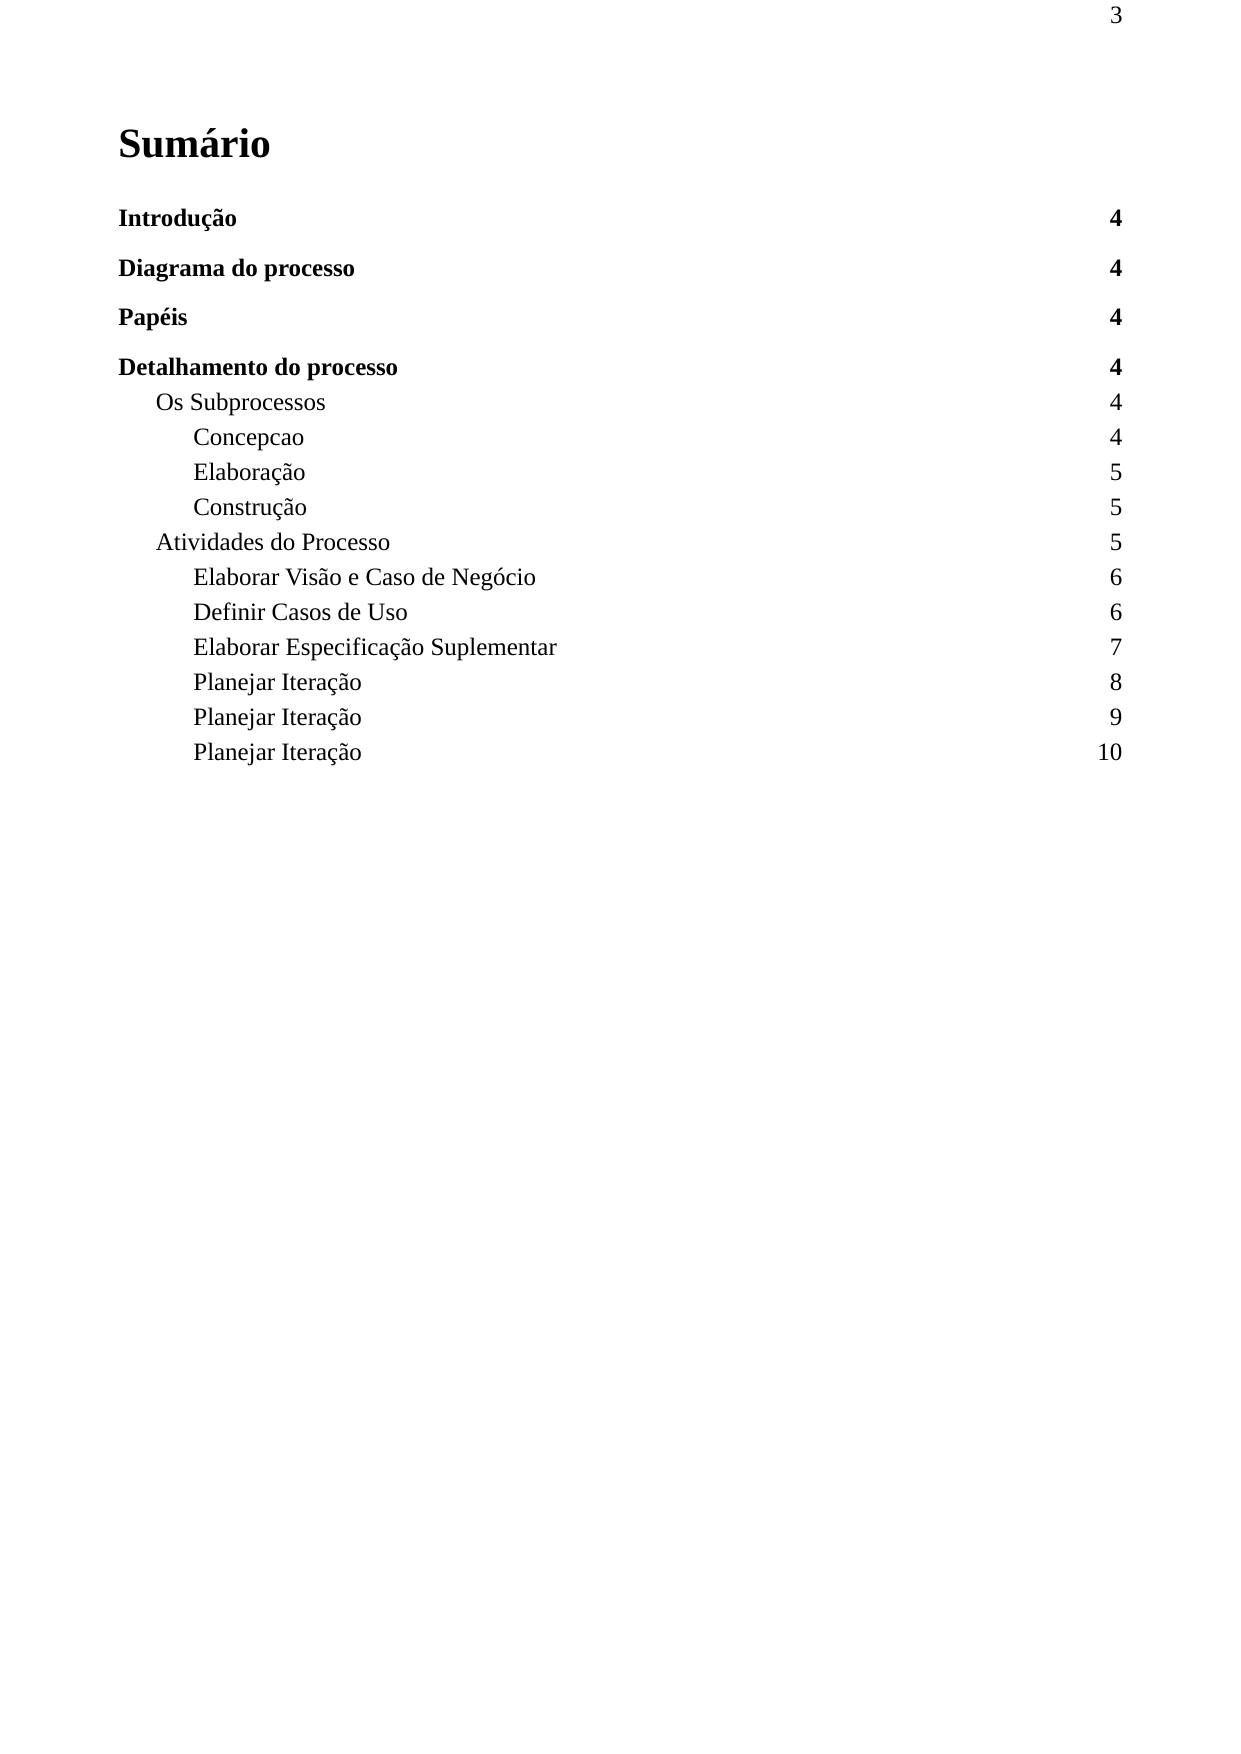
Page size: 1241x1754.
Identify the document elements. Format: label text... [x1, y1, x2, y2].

text Elaboração 5 [193, 457, 1122, 486]
text Concepcao 4 [193, 422, 1122, 451]
text Papéis 4 [118, 302, 1122, 331]
text Elaborar Especificação Suplementar 7 [193, 632, 1122, 661]
text Elaborar Visão e Caso de Negócio 6 [193, 562, 1122, 591]
text Construção 5 [193, 492, 1122, 521]
text Planejar Iteração 8 [193, 667, 1122, 696]
text Sumário [118, 118, 1122, 166]
text Planejar Iteração 9 [193, 702, 1122, 731]
text Os Subprocessos 4 [156, 387, 1122, 416]
text Atividades do Processo 5 [156, 527, 1122, 556]
text Definir Casos de Uso 6 [193, 597, 1122, 626]
text Planejar Iteração 10 [193, 737, 1122, 766]
text Introdução 4 [118, 203, 1122, 232]
text Diagrama do processo 4 [118, 253, 1122, 281]
text Detalhamento do processo 4 [118, 352, 1122, 381]
